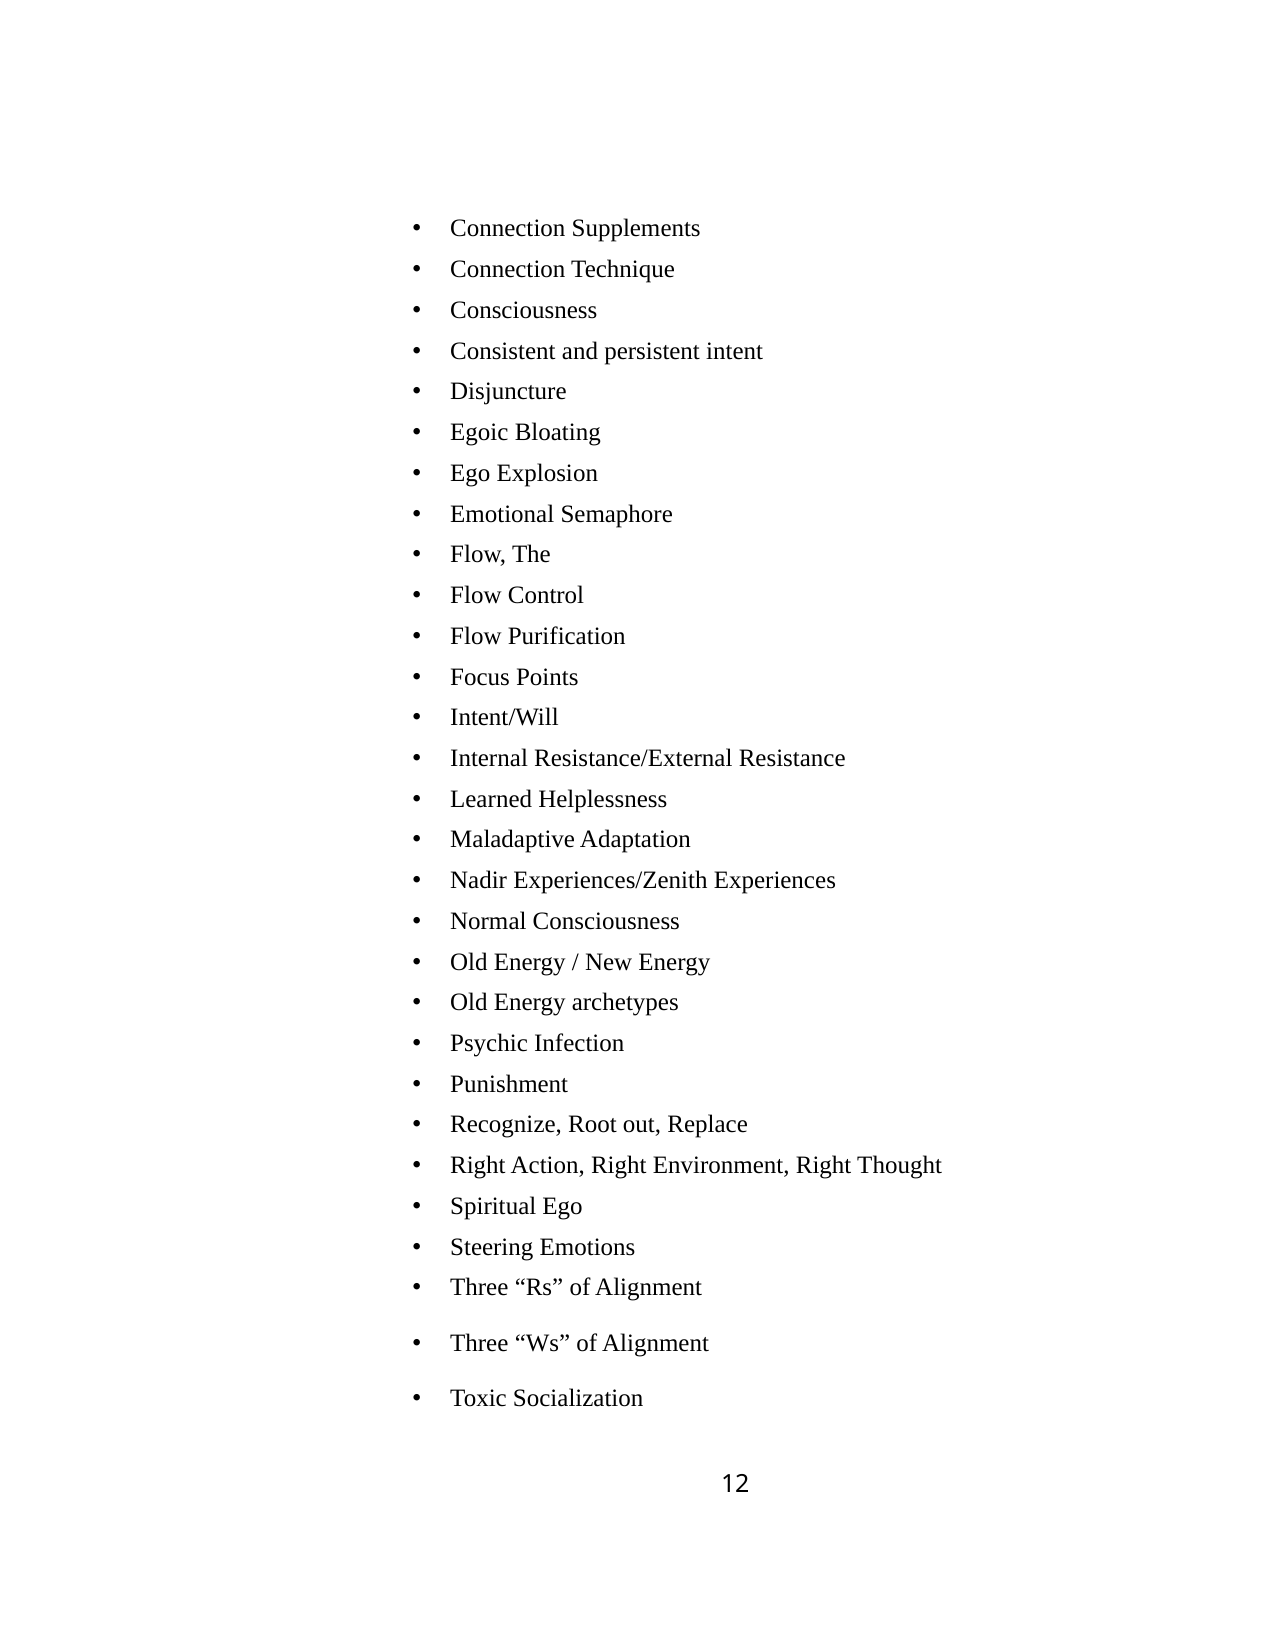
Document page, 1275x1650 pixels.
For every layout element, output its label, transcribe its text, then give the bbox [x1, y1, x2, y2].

list Toxic Socialization [412, 1383, 1095, 1411]
list Old Energy archetypes [412, 987, 1095, 1016]
list Psychic Infection [412, 1028, 1095, 1057]
list Normal Consciousness [412, 906, 1095, 935]
list Three “Ws” of Alignment [412, 1328, 1095, 1356]
list Consistent and persistent intent [412, 336, 1095, 364]
list Ego Explosion [412, 458, 1095, 487]
list Flow Purification [412, 621, 1095, 649]
list Focus Points [412, 662, 1095, 690]
list Emotional Semaphore [412, 499, 1095, 527]
list Disjuncture [412, 376, 1095, 405]
list Right Action, Right Environment, Right Thought [412, 1150, 1095, 1179]
list Steering Emotions [412, 1232, 1095, 1261]
list Recognize, Root out, Replace [412, 1109, 1095, 1138]
list Learned Helplessness [412, 784, 1095, 812]
list Punishment [412, 1069, 1095, 1098]
list Flow, The [412, 539, 1095, 568]
list Connection Supplements [412, 213, 1095, 242]
list Flow Control [412, 580, 1095, 609]
list Spiritual Ego [412, 1191, 1095, 1220]
list Nadir Experiences/Zenith Experiences [412, 865, 1095, 894]
list Intent/Will [412, 702, 1095, 731]
list Egoic Bloating [412, 417, 1095, 446]
list Three “Rs” of Alignment [412, 1272, 1095, 1301]
list Internal Resistance/External Resistance [412, 743, 1095, 772]
list Connection Technique [412, 254, 1095, 283]
list Maladaptive Adaptation [412, 824, 1095, 853]
list Consciousness [412, 295, 1095, 324]
list Old Energy / New Energy [412, 947, 1095, 975]
